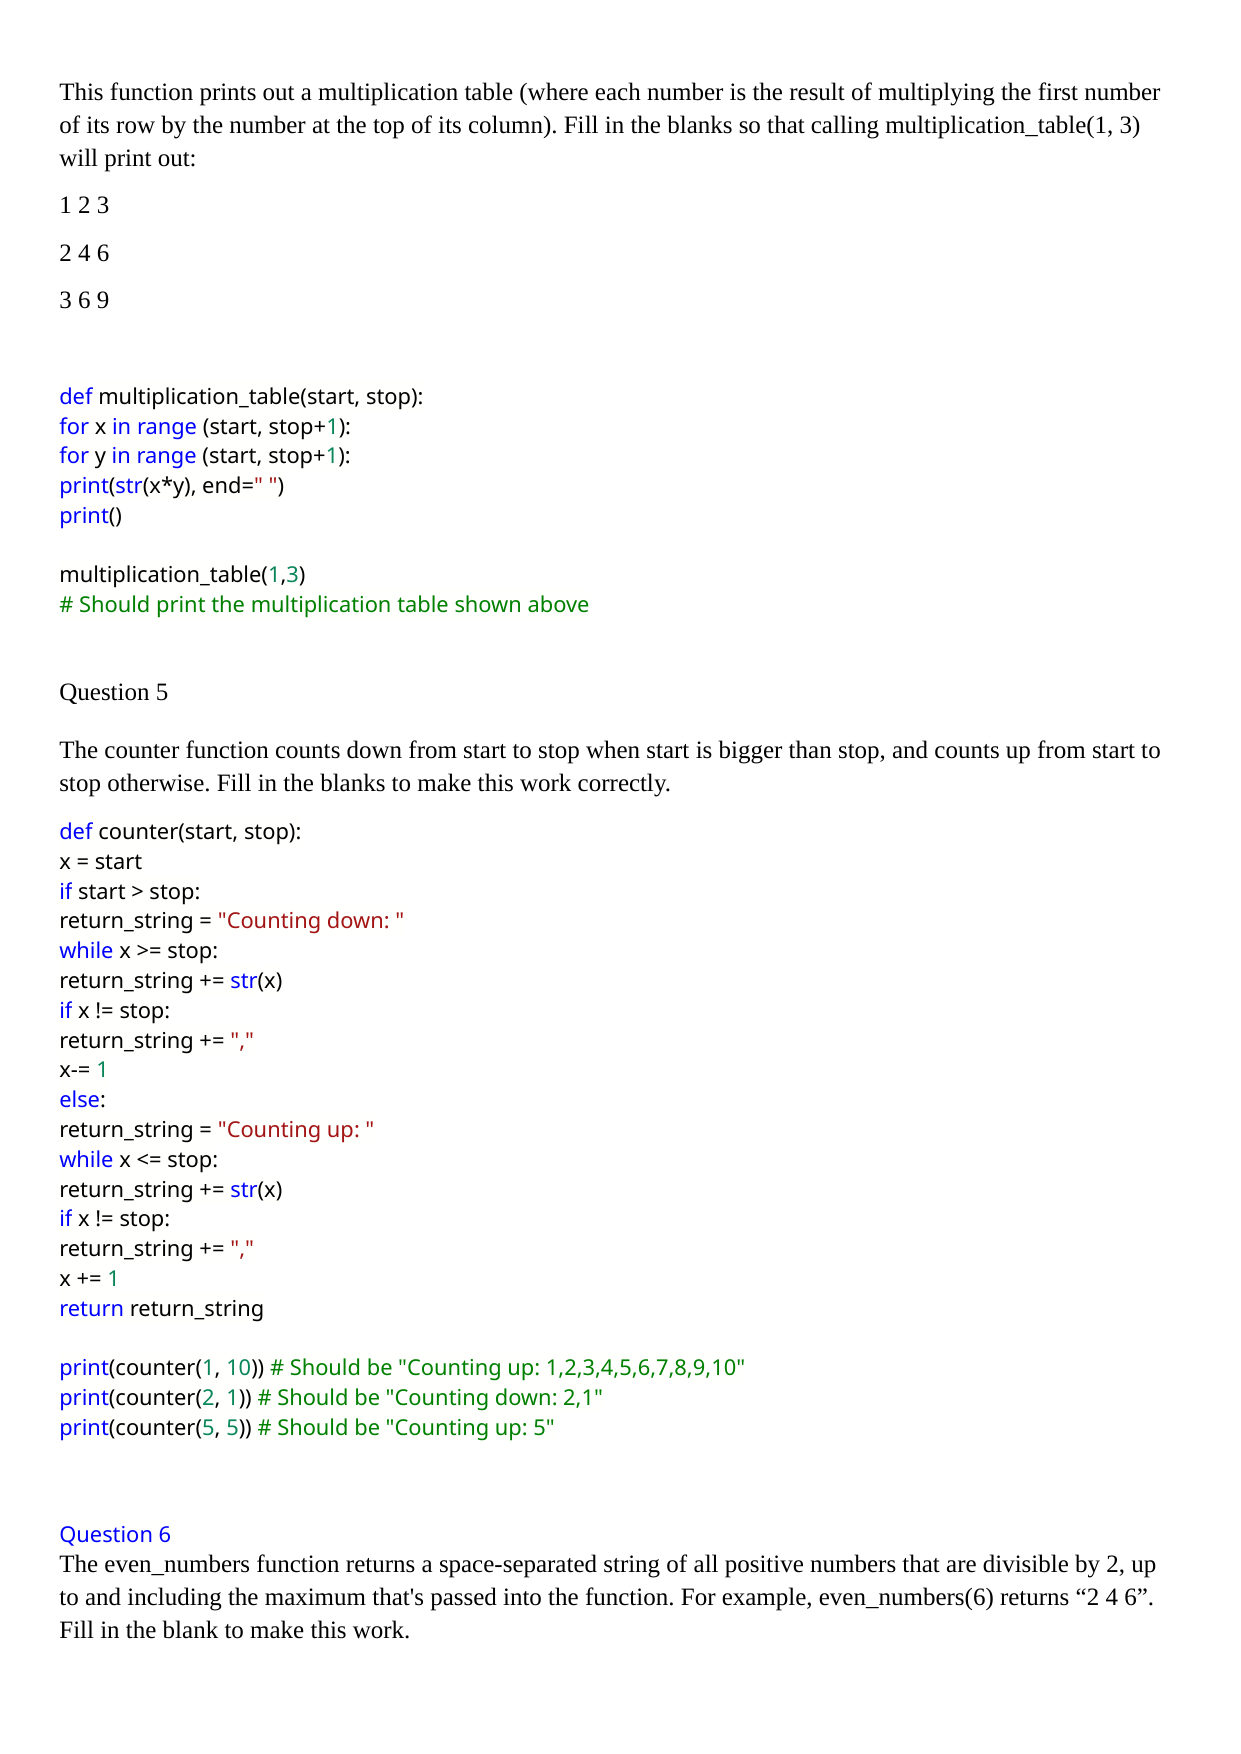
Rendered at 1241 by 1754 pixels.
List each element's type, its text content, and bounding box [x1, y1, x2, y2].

text return_string = "Counting up: " [59, 1114, 1181, 1144]
text for y in range (start, stop+1): [59, 440, 1181, 470]
text for x in range (start, stop+1): [59, 411, 1181, 440]
text multiplication_table(1,3) [59, 559, 1181, 589]
text Question 5 [59, 677, 1181, 706]
text x = start [59, 846, 1181, 876]
text while x <= stop: [59, 1144, 1181, 1174]
text if x != stop: [59, 1203, 1181, 1233]
text return_string += str(x) [59, 965, 1181, 995]
text if start > stop: [59, 876, 1181, 906]
text print(counter(5, 5)) # Should be "Counting up: 5" [59, 1412, 1181, 1442]
text The counter function counts down from start to stop when start is bigger than stop, and counts up from start to stop otherwise. Fill in the blanks to make this work correctly. [59, 736, 1181, 797]
text 1 2 3 [59, 190, 1181, 219]
text return_string += "," [59, 1233, 1181, 1263]
text x-= 1 [59, 1054, 1181, 1084]
text def multiplication_table(start, stop): [59, 381, 1181, 411]
text return return_string [59, 1293, 1181, 1323]
text def counter(start, stop): [59, 816, 1181, 846]
text print() [59, 500, 1181, 530]
text while x >= stop: [59, 935, 1181, 965]
text print(str(x*y), end=" ") [59, 470, 1181, 500]
text x += 1 [59, 1263, 1181, 1293]
text return_string += str(x) [59, 1174, 1181, 1203]
text return_string += "," [59, 1025, 1181, 1054]
text else: [59, 1084, 1181, 1114]
text print(counter(2, 1)) # Should be "Counting down: 2,1" [59, 1382, 1181, 1412]
text This function prints out a multiplication table (where each number is the result of multiplying the first number of its row by the number at the top of its column). Fill in the blanks so that calling multiplication_table(1, 3) will print out: [59, 77, 1181, 172]
text return_string = "Counting down: " [59, 906, 1181, 935]
text 3 6 9 [59, 286, 1181, 314]
text if x != stop: [59, 995, 1181, 1025]
text 2 4 6 [59, 238, 1181, 267]
text # Should print the multiplication table shown above [59, 589, 1181, 619]
text Question 6 [59, 1489, 1181, 1549]
text print(counter(1, 10)) # Should be "Counting up: 1,2,3,4,5,6,7,8,9,10" [59, 1352, 1181, 1382]
text The even_numbers function returns a space-separated string of all positive numbers that are divisible by 2, up to and including the maximum that's passed into the function. For example, even_numbers(6) returns “2 4 6”. Fill in the blank to make this work. [59, 1549, 1181, 1644]
